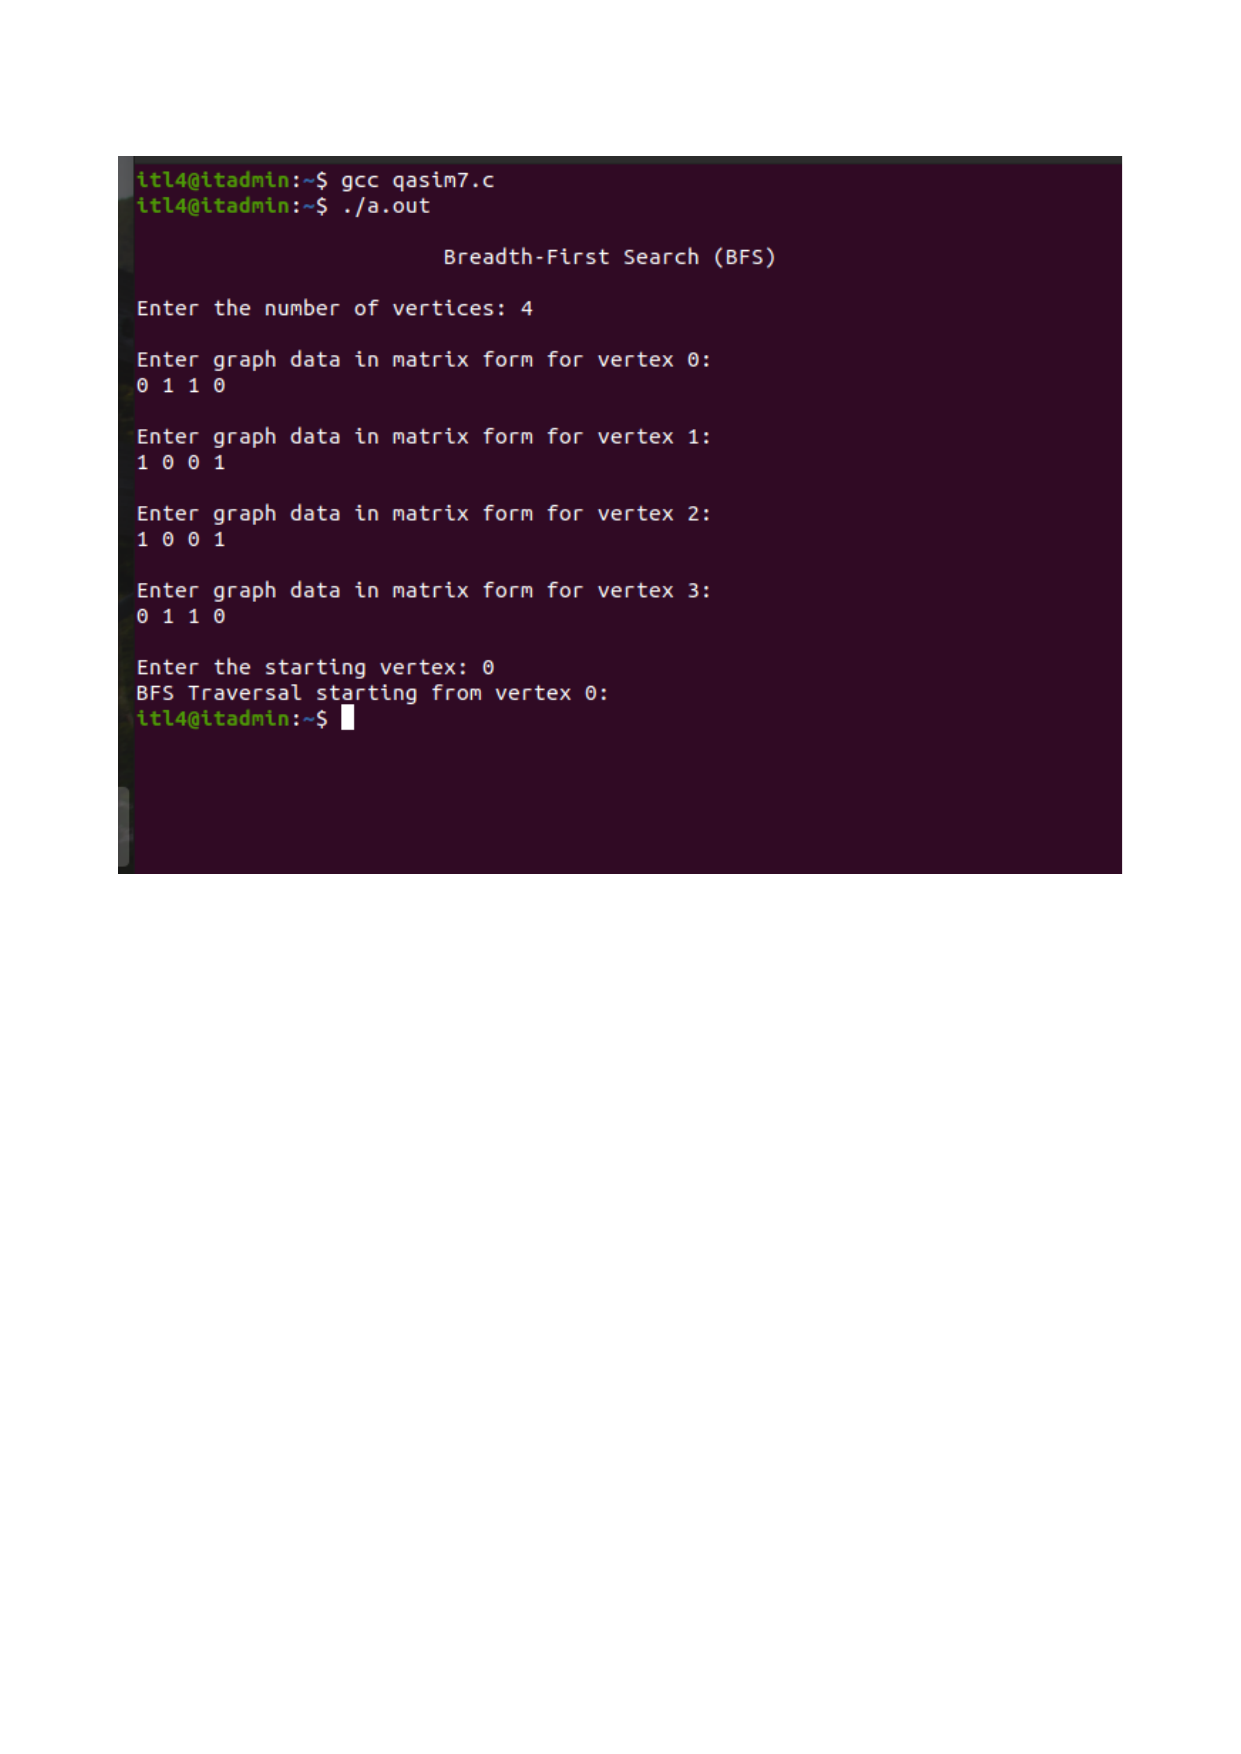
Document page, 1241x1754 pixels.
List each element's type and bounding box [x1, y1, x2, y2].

picture [118, 156, 1123, 874]
